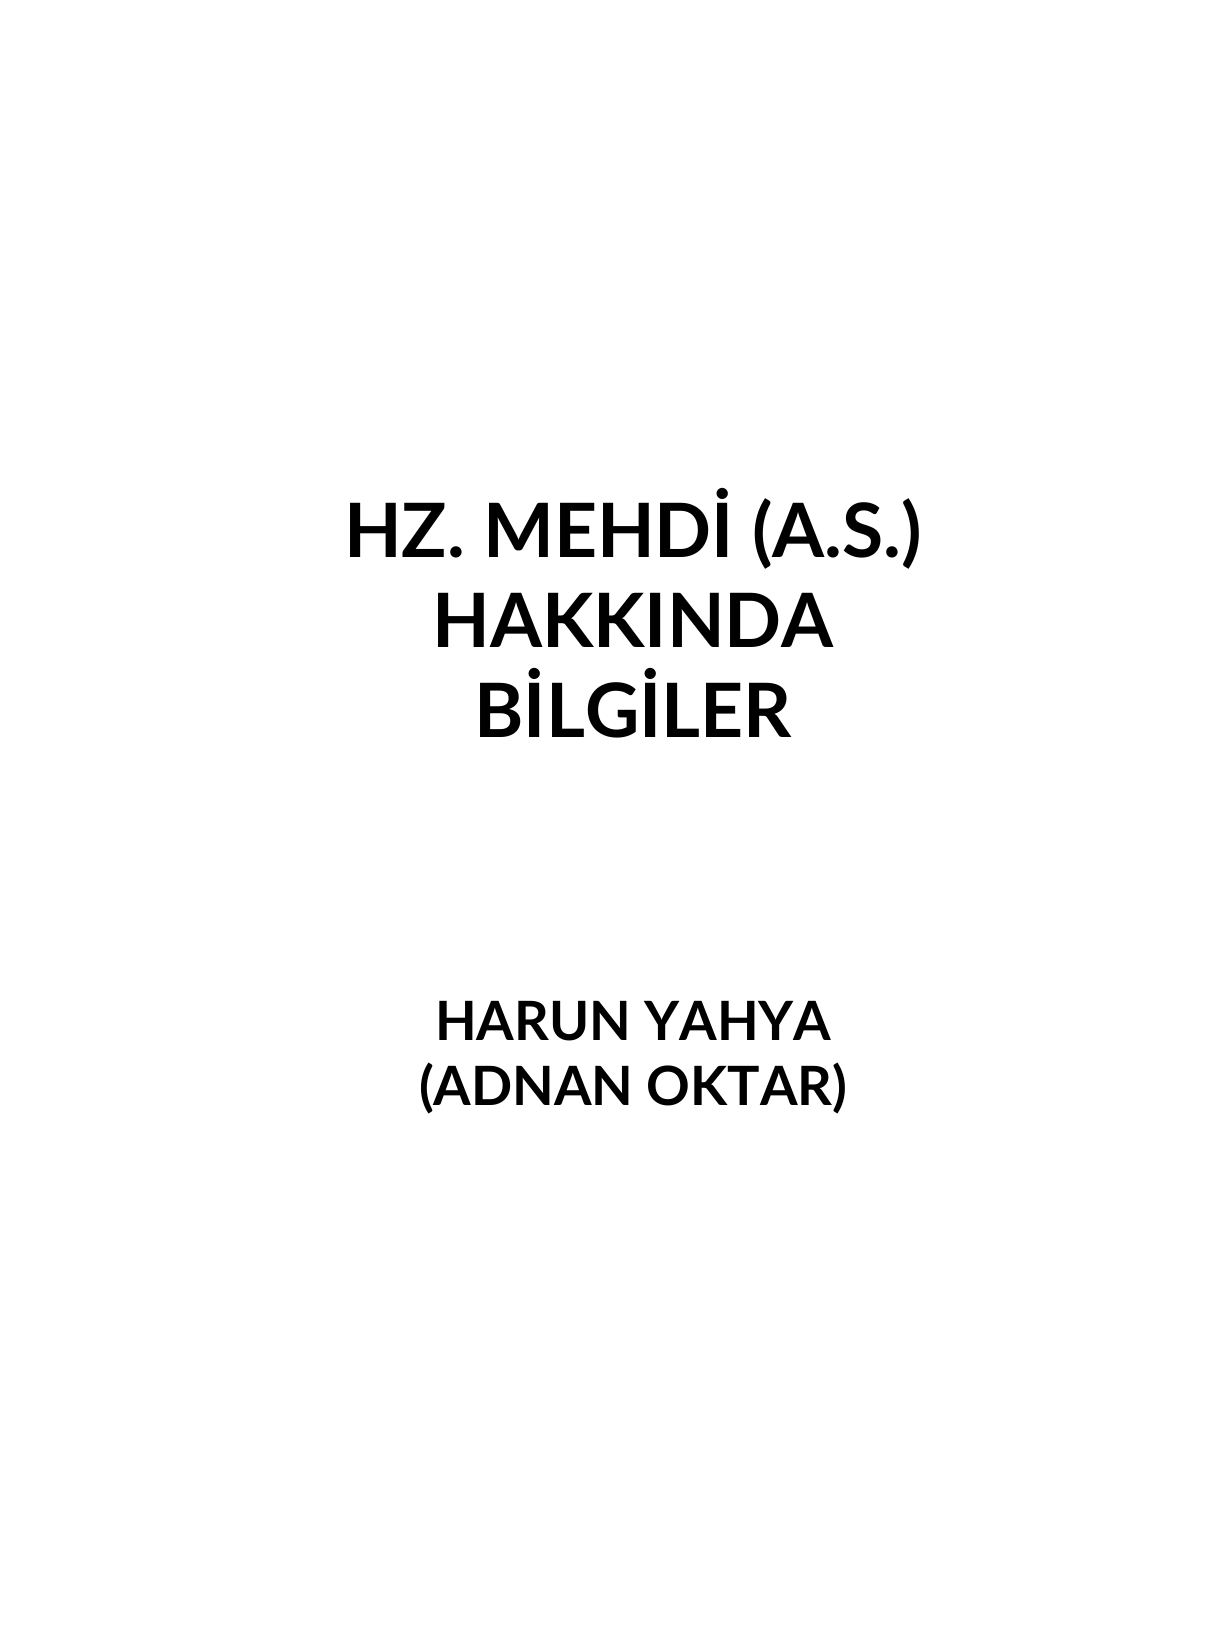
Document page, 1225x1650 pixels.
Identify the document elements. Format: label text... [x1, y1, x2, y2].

text HARUN YAHYA [187, 987, 1020, 1052]
text BİLGİLER [187, 663, 1020, 753]
text (ADNAN OKTAR) [187, 1052, 1020, 1117]
text HZ. MEHDİ (A.S.) HAKKINDA [247, 483, 1020, 663]
